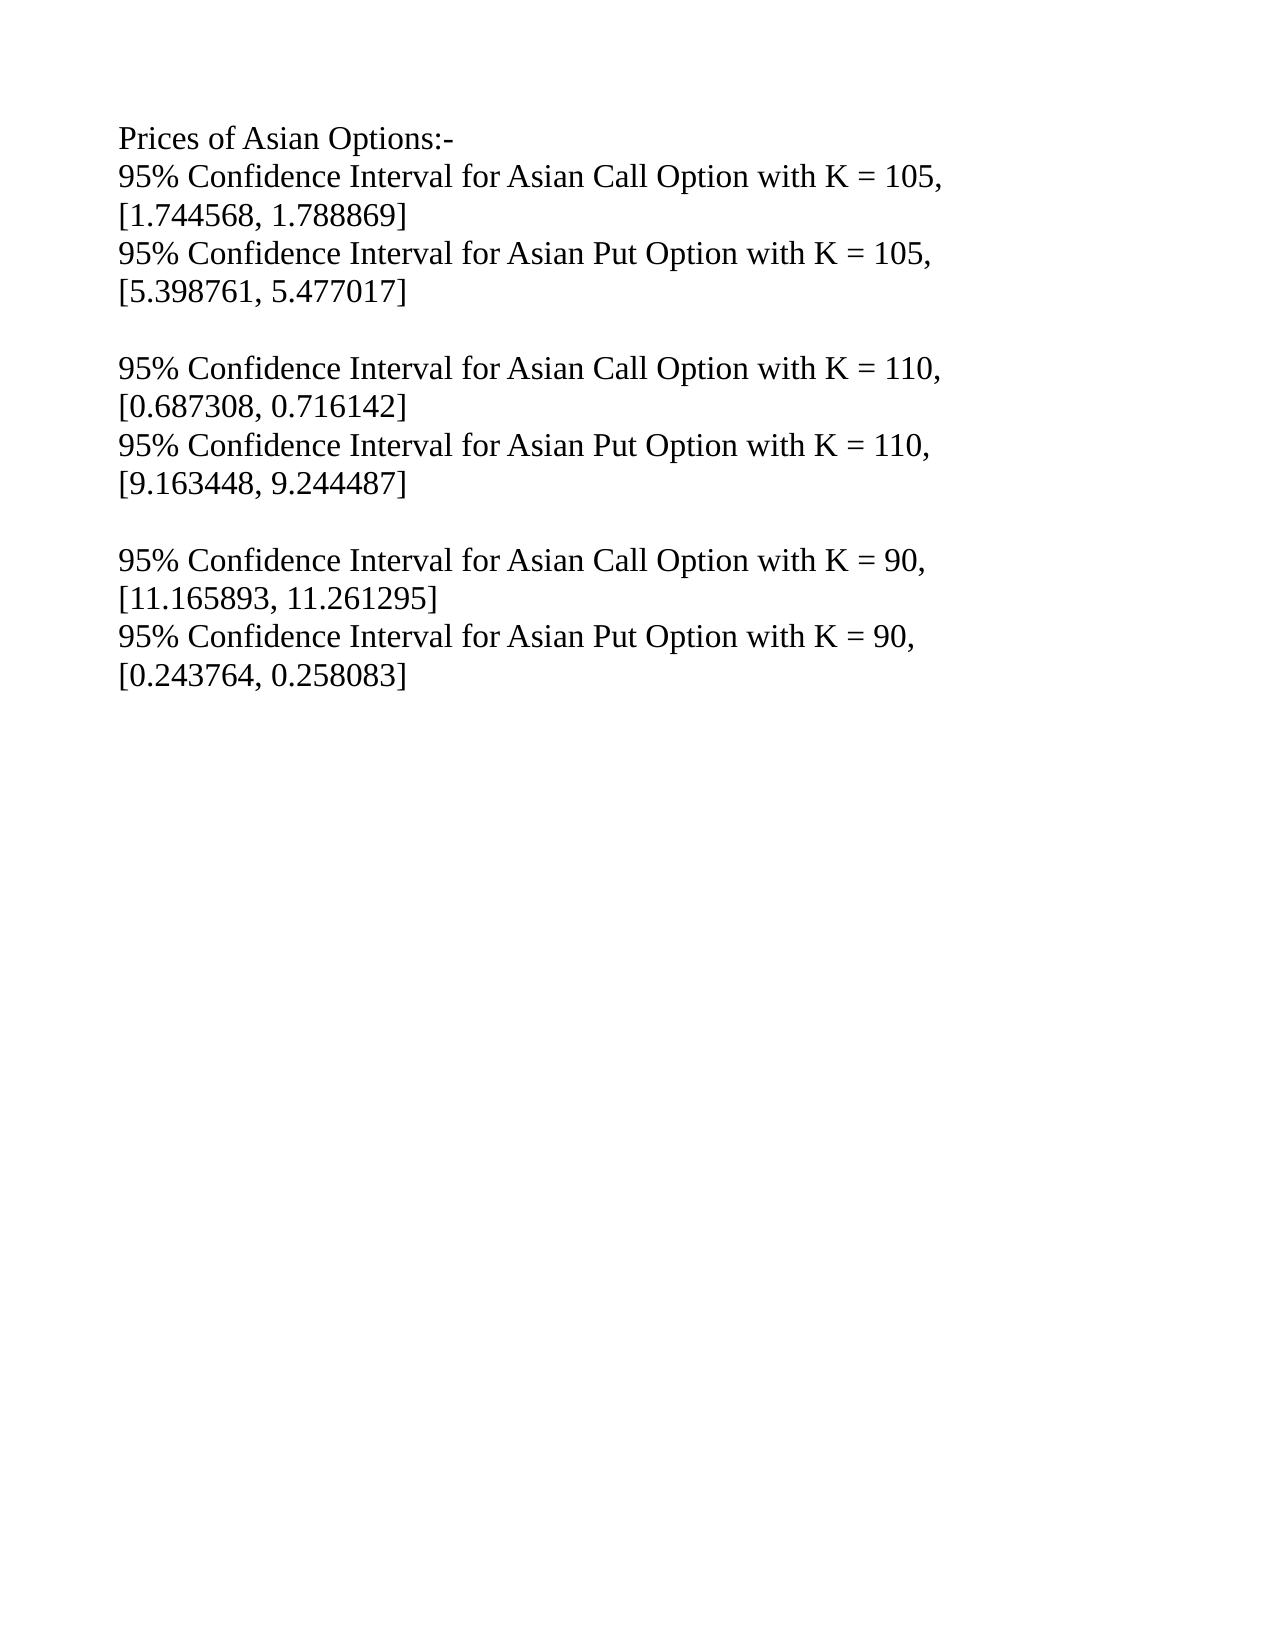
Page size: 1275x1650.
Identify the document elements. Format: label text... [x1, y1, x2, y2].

text 95% Confidence Interval for Asian Put Option with K = 105, [118, 233, 1157, 271]
text [11.165893, 11.261295] [118, 578, 1157, 616]
text 95% Confidence Interval for Asian Call Option with K = 105, [118, 156, 1157, 195]
text 95% Confidence Interval for Asian Put Option with K = 90, [118, 616, 1157, 655]
text [0.687308, 0.716142] [118, 386, 1157, 425]
text 95% Confidence Interval for Asian Call Option with K = 90, [118, 540, 1157, 578]
text [0.243764, 0.258083] [118, 655, 1157, 693]
text [9.163448, 9.244487] [118, 463, 1157, 501]
text [5.398761, 5.477017] [118, 271, 1157, 310]
text Prices of Asian Options:- [118, 118, 1157, 156]
text 95% Confidence Interval for Asian Put Option with K = 110, [118, 425, 1157, 463]
text 95% Confidence Interval for Asian Call Option with K = 110, [118, 348, 1157, 386]
text [1.744568, 1.788869] [118, 195, 1157, 233]
